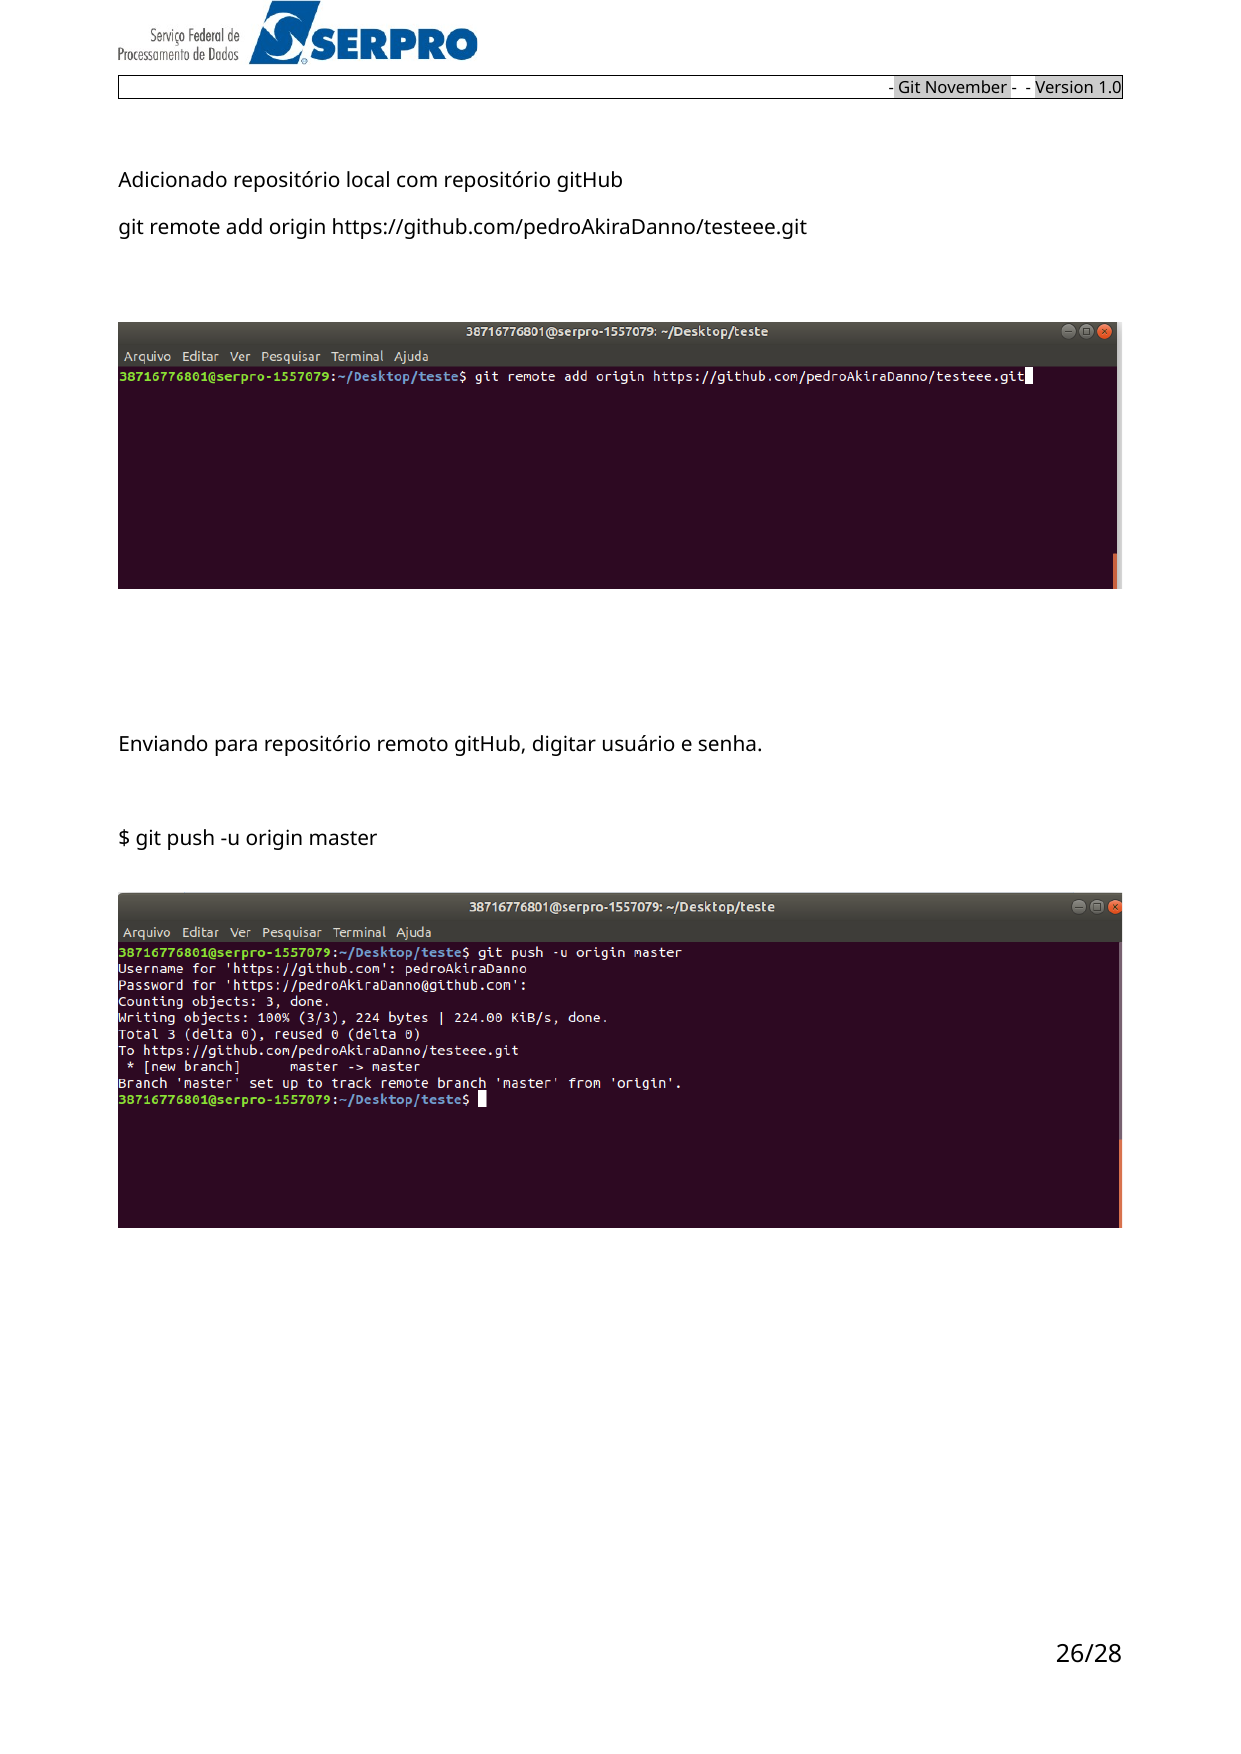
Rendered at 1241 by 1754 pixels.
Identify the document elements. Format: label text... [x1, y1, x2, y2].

text Adicionado repositório local com repositório gitHub [118, 165, 1122, 194]
text git remote add origin https://github.com/pedroAkiraDanno/testeee.git [118, 212, 1122, 241]
text Enviando para repositório remoto gitHub, digitar usuário e senha. [118, 729, 1122, 757]
text $ git push -u origin master [118, 823, 1122, 852]
